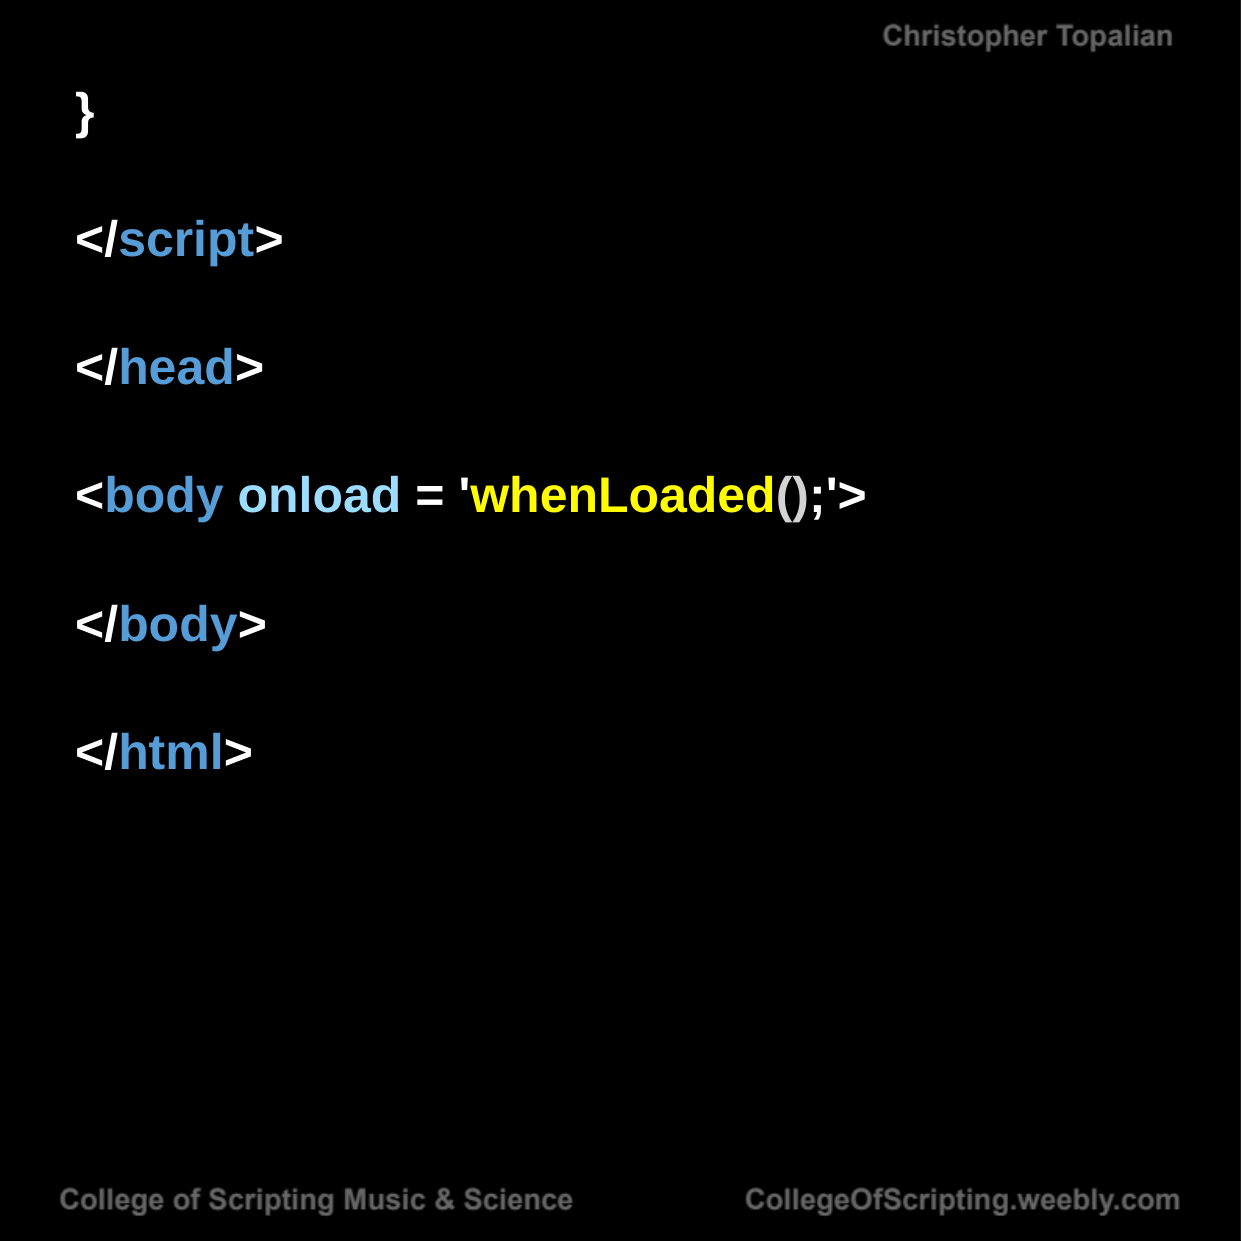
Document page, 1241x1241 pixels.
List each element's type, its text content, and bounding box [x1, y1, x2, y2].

text </html> [75, 716, 1166, 780]
text } [75, 75, 1166, 139]
text </body> [75, 587, 1166, 652]
text </script> [75, 203, 1166, 267]
text </head> [75, 331, 1166, 395]
text <body onload = 'whenLoaded();'> [75, 459, 1166, 523]
